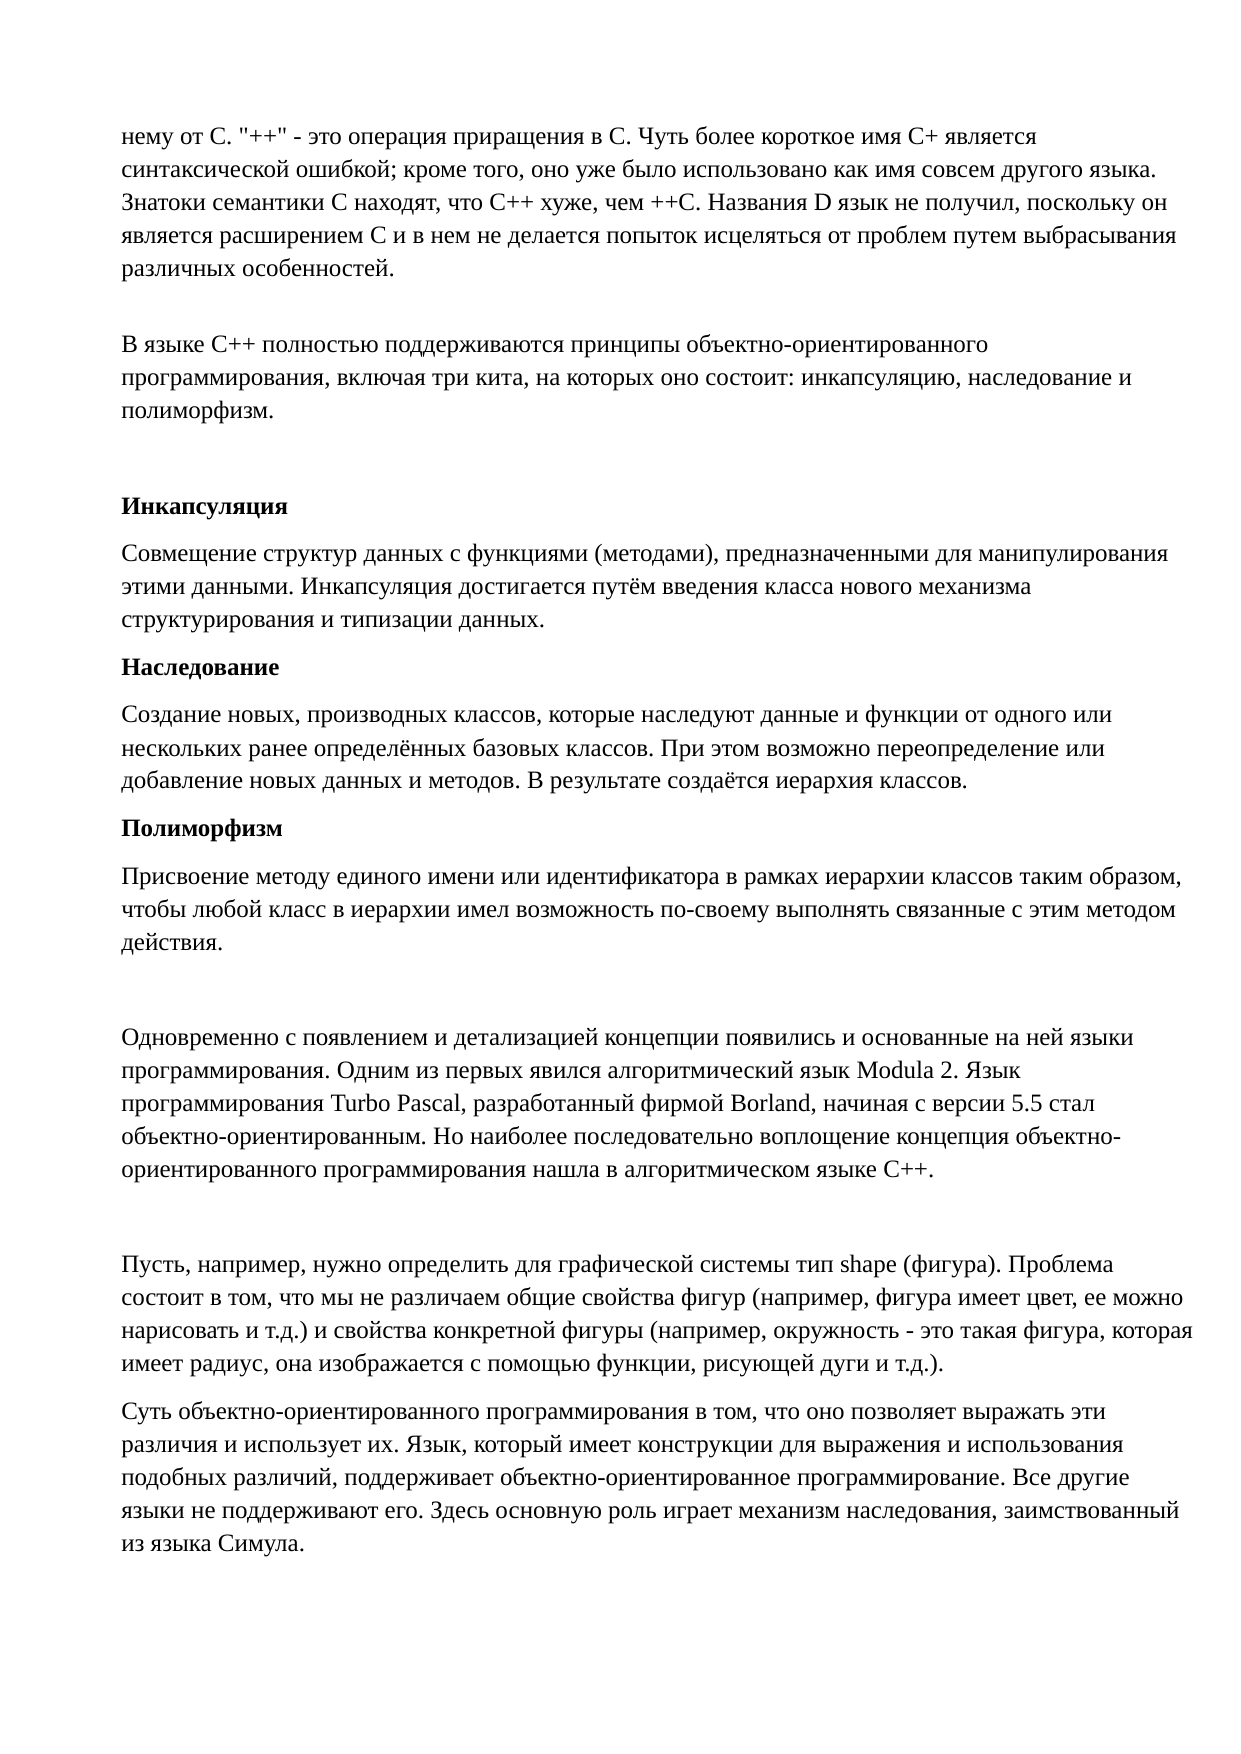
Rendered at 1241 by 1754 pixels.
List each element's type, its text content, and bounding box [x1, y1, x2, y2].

table_header нему от C. "++" - это операция приращения в C. Чуть более короткое имя C+ является синтаксической ошибкой; кроме того, оно уже было использовано как имя совсем другого языка. Знатоки семантики C находят, что C++ хуже, чем ++C. Названия D язык не получил, поскольку он является расширением C и в нем не делается попыток исцеляться от проблем путем выбрасывания различных особенностей. В языке C++ полностью поддерживаются принципы объектно-ориентированного программирования, включая три кита, на которых оно состоит: инкапсуляцию, наследование и полиморфизм. Инкапсуляция Совмещение структур данных с функциями (методами), предназначенными для манипулирования этими данными. Инкапсуляция достигается путём введения класса нового механизма структурирования и типизации данных. Наследование Создание новых, производных классов, которые наследуют данные и функции от одного или нескольких ранее определённых базовых классов. При этом возможно переопределение или добавление новых данных и методов. В результате создаётся иерархия классов. Полиморфизм Присвоение методу единого имени или идентификатора в рамках иерархии классов таким образом, чтобы любой класс в иерархии имел возможность по-своему выполнять связанные с этим методом действия. Одновременно с появлением и детализацией концепции появились и основанные на ней языки программирования. Одним из первых явился алгоритмический язык Modula 2. Язык программирования Turbo Pascal, разработанный фирмой Borland, начиная с версии 5.5 стал объектно-ориентированным. Но наиболее последовательно воплощение концепция объектно-ориентированного программирования нашла в алгоритмическом языке C++. Пусть, например, нужно определить для графической системы тип shape (фигура). Проблема состоит в том, что мы не различаем общие свойства фигур (например, фигура имеет цвет, ее можно нарисовать и т.д.) и свойства конкретной фигуры (например, окружность - это такая фигура, которая имеет радиус, она изображается с помощью функции, рисующей дуги и т.д.). Суть объектно-ориентированного программирования в том, что оно позволяет выражать эти различия и использует их. Язык, который имеет конструкции для выражения и использования подобных различий, поддерживает объектно-ориентированное программирование. Все другие языки не поддерживают его. Здесь основную роль играет механизм наследования, заимствованный из языка Симула. [118, 118, 1199, 1622]
